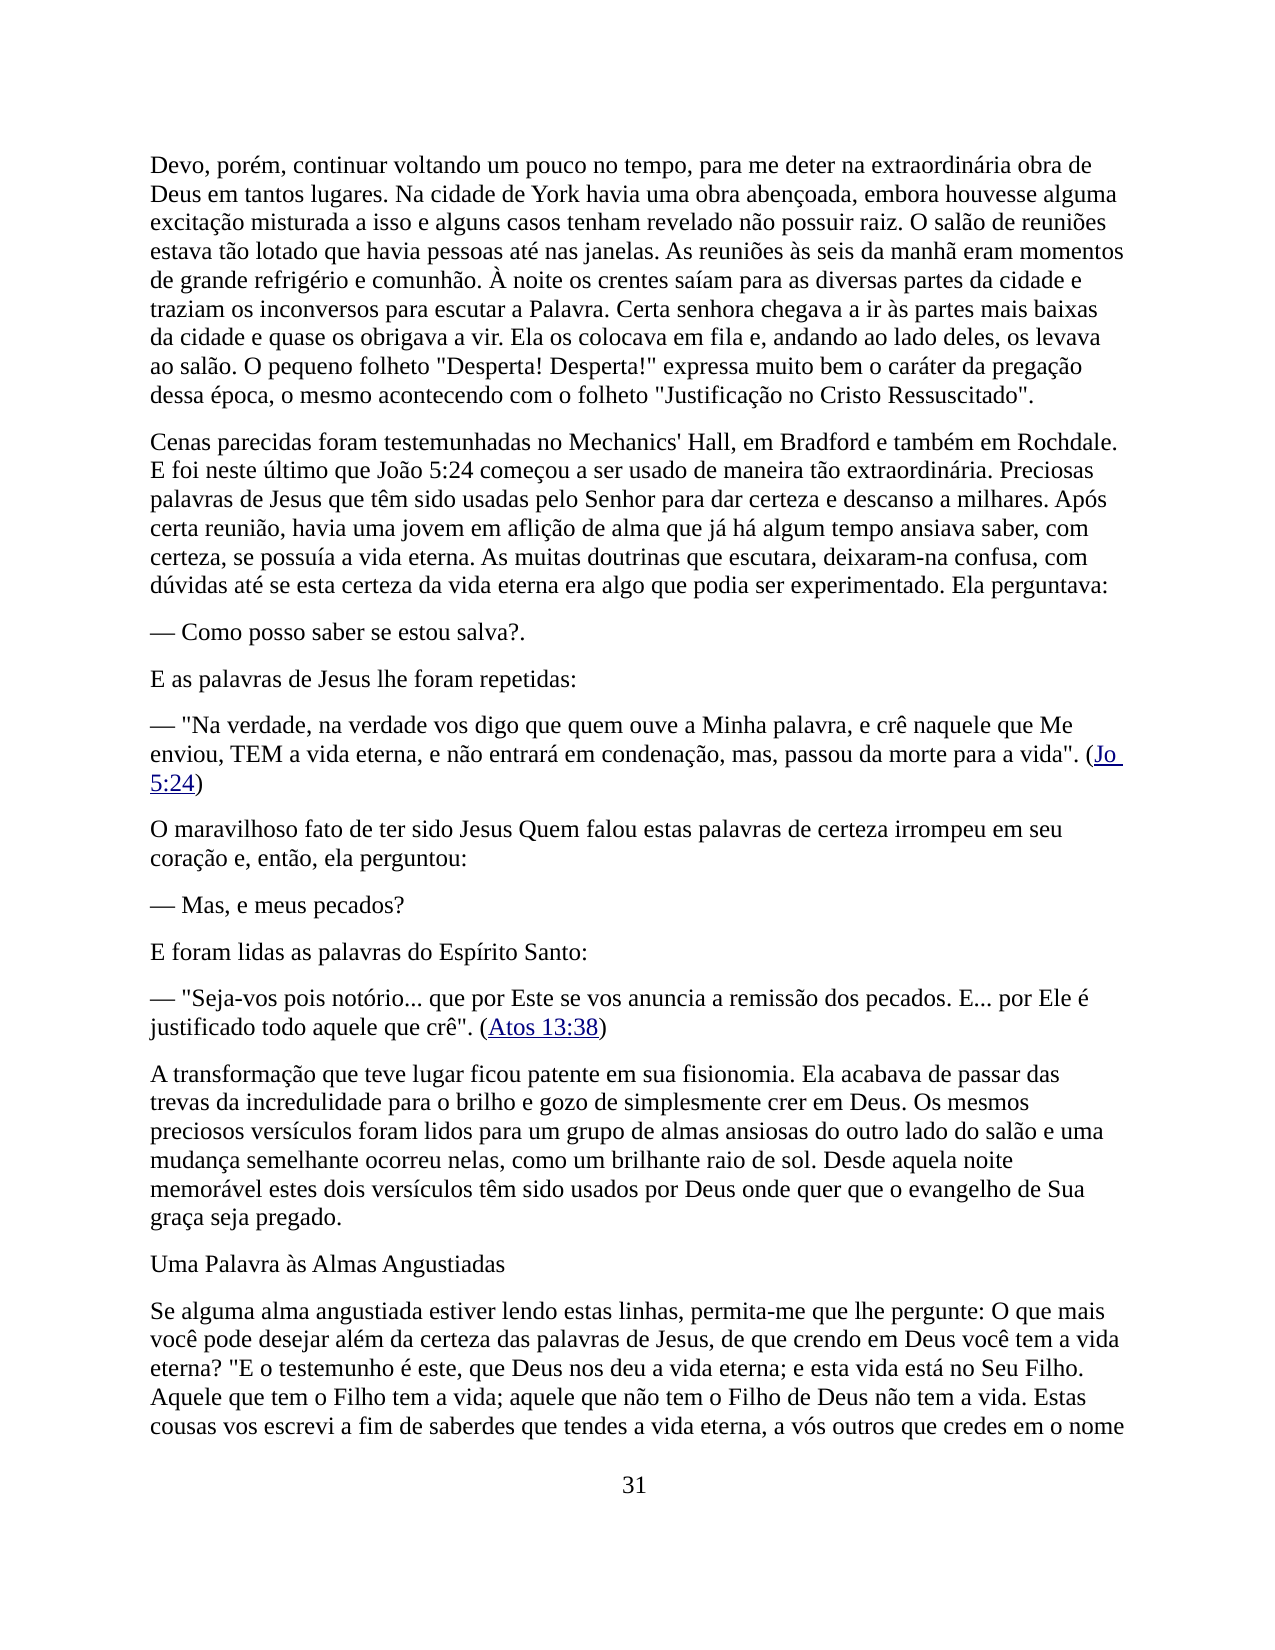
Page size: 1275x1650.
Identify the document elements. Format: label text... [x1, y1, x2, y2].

text E foram lidas as palavras do Espírito Santo: [150, 937, 1125, 965]
text O maravilhoso fato de ter sido Jesus Quem falou estas palavras de certeza irrompeu em seu coração e, então, ela perguntou: [150, 814, 1125, 872]
text Cenas parecidas foram testemunhadas no Mechanics' Hall, em Bradford e também em Rochdale. E foi neste último que João 5:24 começou a ser usado de maneira tão extraordinária. Preciosas palavras de Jesus que têm sido usadas pelo Senhor para dar certeza e descanso a milhares. Após certa reunião, havia uma jovem em aflição de alma que já há algum tempo ansiava saber, com certeza, se possuía a vida eterna. As muitas doutrinas que escutara, deixaram-na confusa, com dúvidas até se esta certeza da vida eterna era algo que podia ser experimentado. Ela perguntava: [150, 427, 1125, 599]
text Uma Palavra às Almas Angustiadas [150, 1249, 1125, 1278]
text — "Na verdade, na verdade vos digo que quem ouve a Minha palavra, e crê naquele que Me enviou, TEM a vida eterna, e não entrará em condenação, mas, passou da morte para a vida". (Jo 5:24) [150, 710, 1125, 797]
text — Mas, e meus pecados? [150, 890, 1125, 919]
text A transformação que teve lugar ficou patente em sua fisionomia. Ela acabava de passar das trevas da incredulidade para o brilho e gozo de simplesmente crer em Deus. Os mesmos preciosos versículos foram lidos para um grupo de almas ansiosas do outro lado do salão e uma mudança semelhante ocorreu nelas, como um brilhante raio de sol. Desde aquela noite memorável estes dois versículos têm sido usados por Deus onde quer que o evangelho de Sua graça seja pregado. [150, 1059, 1125, 1231]
text — Como posso saber se estou salva?. [150, 617, 1125, 646]
text E as palavras de Jesus lhe foram repetidas: [150, 664, 1125, 692]
text Devo, porém, continuar voltando um pouco no tempo, para me deter na extraordinária obra de Deus em tantos lugares. Na cidade de York havia uma obra abençoada, embora houvesse alguma excitação misturada a isso e alguns casos tenham revelado não possuir raiz. O salão de reuniões estava tão lotado que havia pessoas até nas janelas. As reuniões às seis da manhã eram momentos de grande refrigério e comunhão. À noite os crentes saíam para as diversas partes da cidade e traziam os inconversos para escutar a Palavra. Certa senhora chegava a ir às partes mais baixas da cidade e quase os obrigava a vir. Ela os colocava em fila e, andando ao lado deles, os levava ao salão. O pequeno folheto "Desperta! Desperta!" expressa muito bem o caráter da pregação dessa época, o mesmo acontecendo com o folheto "Justificação no Cristo Ressuscitado". [150, 150, 1125, 409]
text Se alguma alma angustiada estiver lendo estas linhas, permita-me que lhe pergunte: O que mais você pode desejar além da certeza das palavras de Jesus, de que crendo em Deus você tem a vida eterna? "E o testemunho é este, que Deus nos deu a vida eterna; e esta vida está no Seu Filho. Aquele que tem o Filho tem a vida; aquele que não tem o Filho de Deus não tem a vida. Estas cousas vos escrevi a fim de saberdes que tendes a vida eterna, a vós outros que credes em o nome [150, 1296, 1125, 1439]
text — "Seja-vos pois notório... que por Este se vos anuncia a remissão dos pecados. E... por Ele é justificado todo aquele que crê". (Atos 13:38) [150, 983, 1125, 1041]
